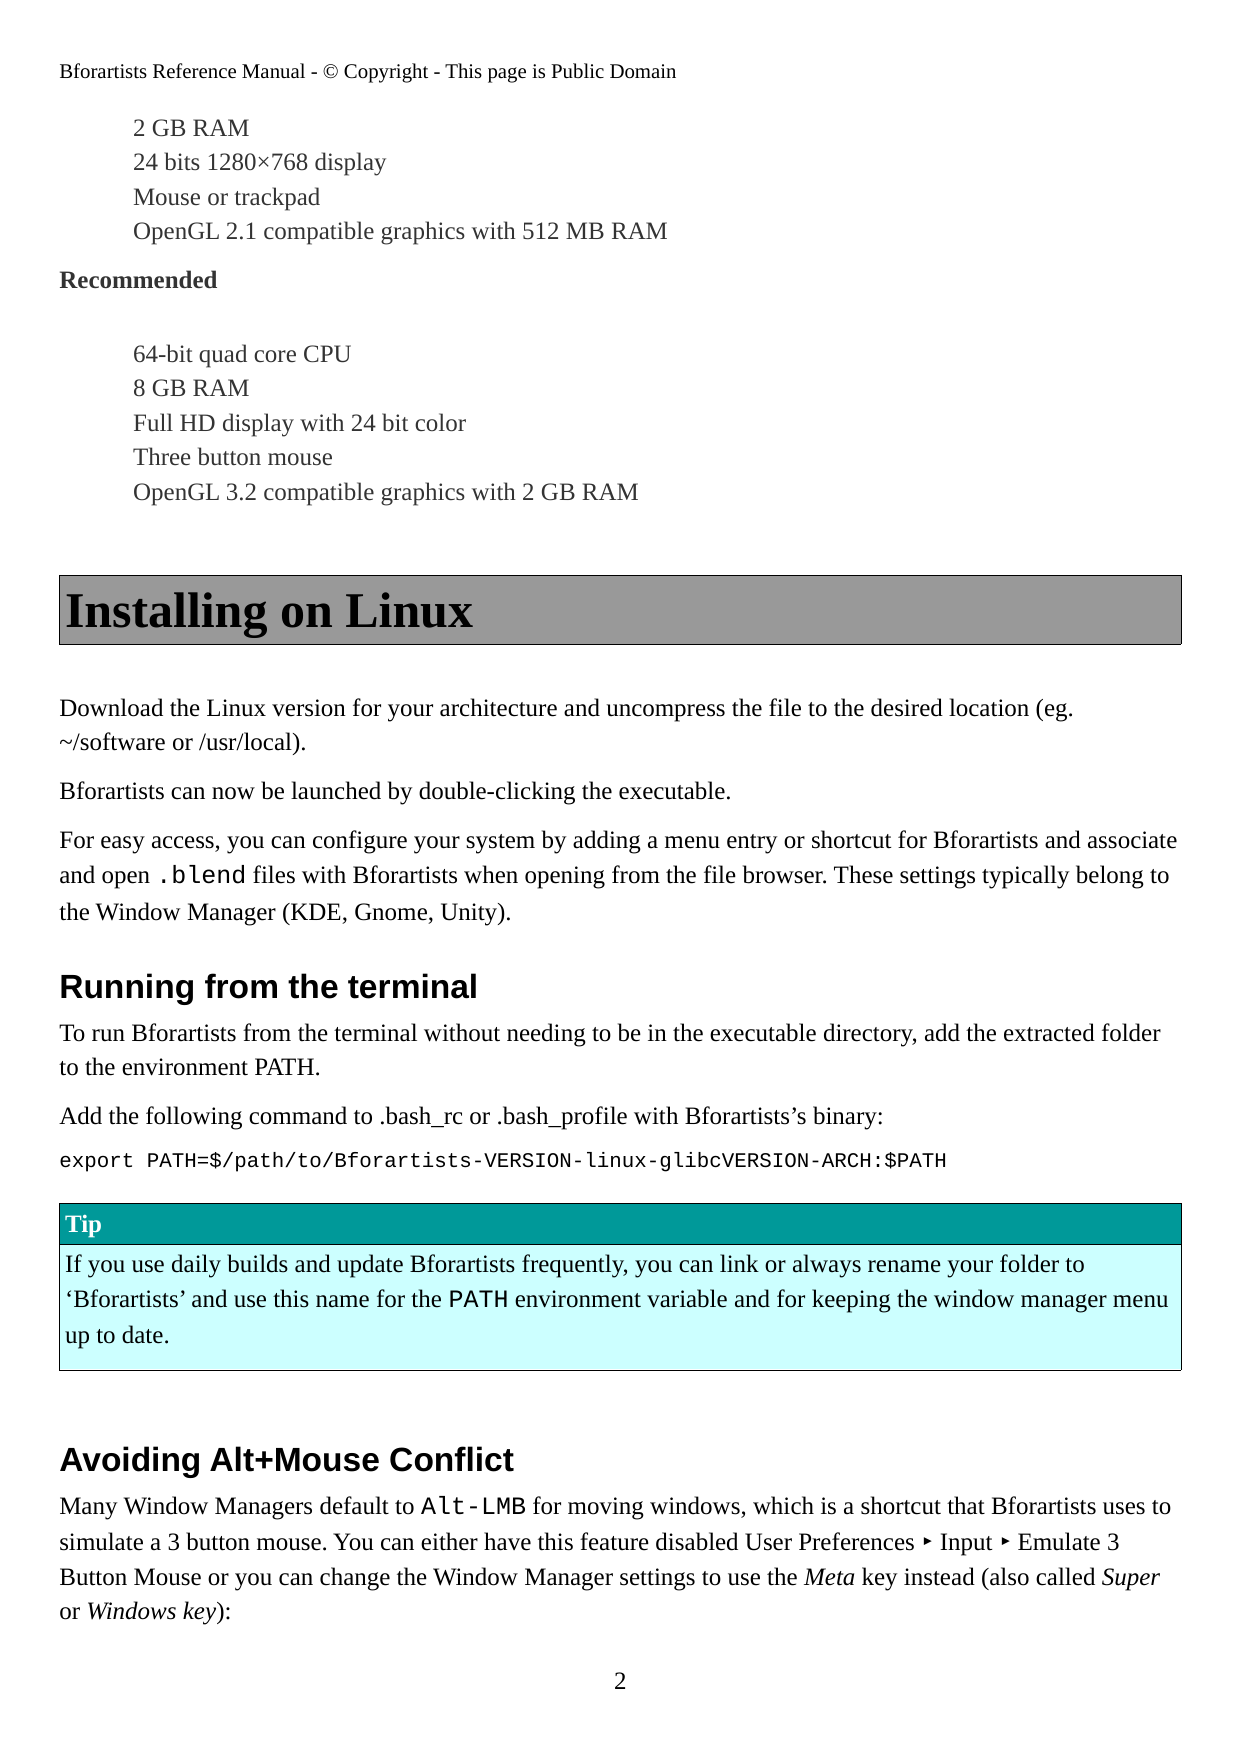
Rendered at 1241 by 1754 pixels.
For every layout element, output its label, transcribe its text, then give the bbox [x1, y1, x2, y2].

subtitle Running from the terminal [59, 966, 1181, 1005]
text OpenGL 2.1 compatible graphics with 512 MB RAM [133, 216, 1181, 245]
text export PATH=$/path/to/Bforartists-VERSION-linux-glibcVERSION-ARCH:$PATH [59, 1150, 1181, 1174]
table_header Tip [60, 1204, 1181, 1244]
text 24 bits 1280×768 display [133, 147, 1181, 176]
text Three button mouse [133, 442, 1181, 471]
text For easy access, you can configure your system by adding a menu entry or shortcut for Bforartists and associate and open .blend files with Bforartists when opening from the file browser. These settings typically belong to the Window Manager (KDE, Gnome, Unity). [59, 826, 1181, 925]
table_header Installing on Linux [60, 576, 1181, 644]
text Full HD display with 24 bit color [133, 408, 1181, 436]
text Many Window Managers default to Alt-LMB for moving windows, which is a shortcut that Bforartists uses to simulate a 3 button mouse. You can either have this feature disabled User Preferences ‣ Input ‣ Emulate 3 Button Mouse or you can change the Window Manager settings to use the Meta key instead (also called Super or Windows key): [59, 1491, 1181, 1625]
text 64-bit quad core CPU [133, 339, 1181, 367]
text Recommended [59, 265, 1181, 294]
text Mouse or trackpad [133, 182, 1181, 210]
text Bforartists can now be launched by double-clicking the executable. [59, 776, 1181, 805]
text Download the Linux version for your architecture and uncompress the file to the desired location (eg. ~/software or /usr/local). [59, 693, 1181, 756]
text To run Bforartists from the terminal without needing to be in the executable directory, add the extracted folder to the environment PATH. [59, 1018, 1181, 1081]
text OpenGL 3.2 compatible graphics with 2 GB RAM [133, 477, 1181, 505]
text Add the following command to .bash_rc or .bash_profile with Bforartists’s binary: [59, 1101, 1181, 1130]
text 2 GB RAM [133, 113, 1181, 141]
table_cell If you use daily builds and update Bforartists frequently, you can link or always rename your folder to ‘Bforartists’ and use this name for the PATH environment variable and for keeping the window manager menu up to date. [60, 1245, 1181, 1369]
text 8 GB RAM [133, 373, 1181, 402]
subtitle Avoiding Alt+Mouse Conflict [59, 1439, 1181, 1478]
